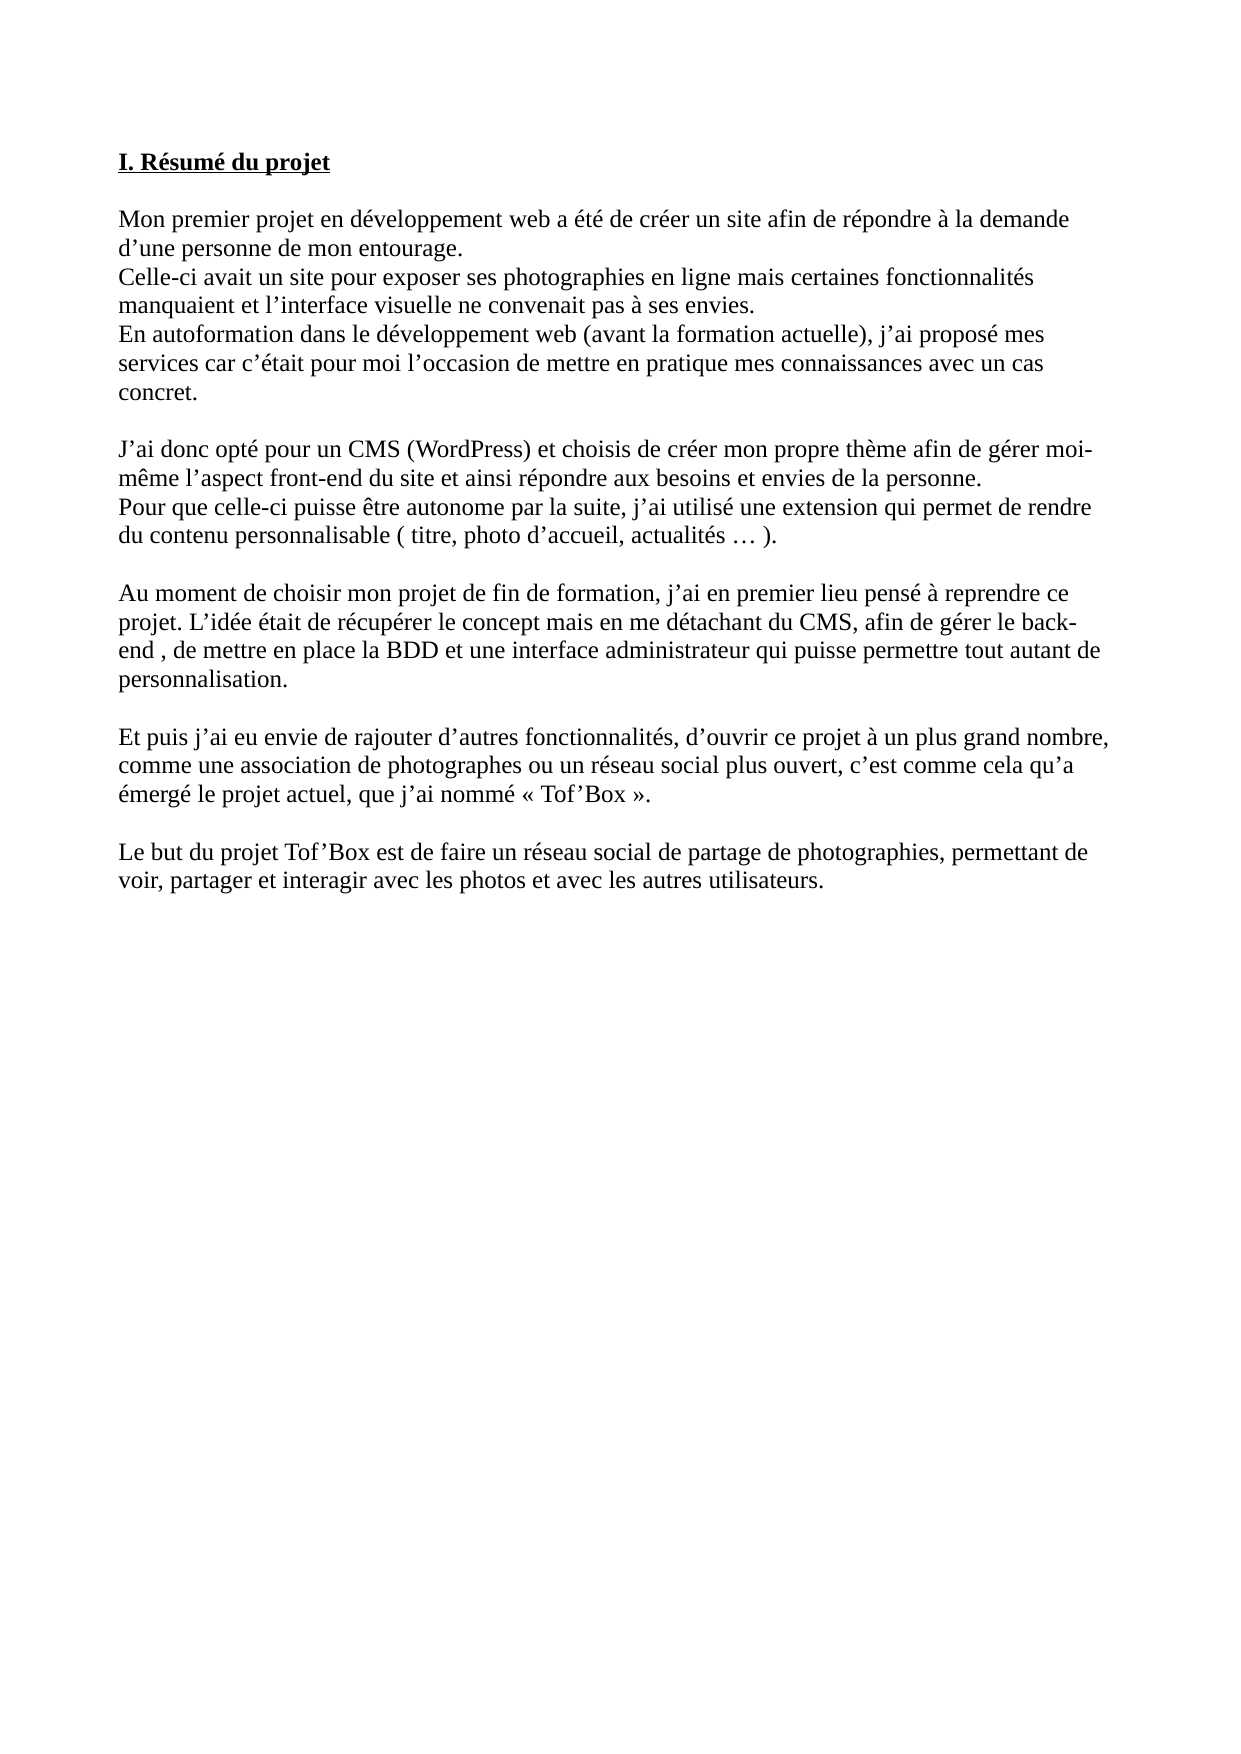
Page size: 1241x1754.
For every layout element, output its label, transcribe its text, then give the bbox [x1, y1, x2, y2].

text Mon premier projet en développement web a été de créer un site afin de répondre à la demande d’une personne de mon entourage. [118, 204, 1122, 262]
text Celle-ci avait un site pour exposer ses photographies en ligne mais certaines fonctionnalités manquaient et l’interface visuelle ne convenait pas à ses envies. [118, 262, 1122, 319]
text Et puis j’ai eu envie de rajouter d’autres fonctionnalités, d’ouvrir ce projet à un plus grand nombre, comme une association de photographes ou un réseau social plus ouvert, c’est comme cela qu’a émergé le projet actuel, que j’ai nommé « Tof’Box ». [118, 722, 1122, 808]
text Au moment de choisir mon projet de fin de formation, j’ai en premier lieu pensé à reprendre ce projet. L’idée était de récupérer le concept mais en me détachant du CMS, afin de gérer le back-end , de mettre en place la BDD et une interface administrateur qui puisse permettre tout autant de personnalisation. [118, 578, 1122, 693]
text Le but du projet Tof’Box est de faire un réseau social de partage de photographies, permettant de voir, partager et interagir avec les photos et avec les autres utilisateurs. [118, 837, 1122, 894]
text J’ai donc opté pour un CMS (WordPress) et choisis de créer mon propre thème afin de gérer moi-même l’aspect front-end du site et ainsi répondre aux besoins et envies de la personne. [118, 406, 1122, 492]
text En autoformation dans le développement web (avant la formation actuelle), j’ai proposé mes services car c’était pour moi l’occasion de mettre en pratique mes connaissances avec un cas concret. [118, 319, 1122, 406]
text Pour que celle-ci puisse être autonome par la suite, j’ai utilisé une extension qui permet de rendre du contenu personnalisable ( titre, photo d’accueil, actualités … ). [118, 492, 1122, 549]
text I. Résumé du projet [118, 147, 1122, 176]
